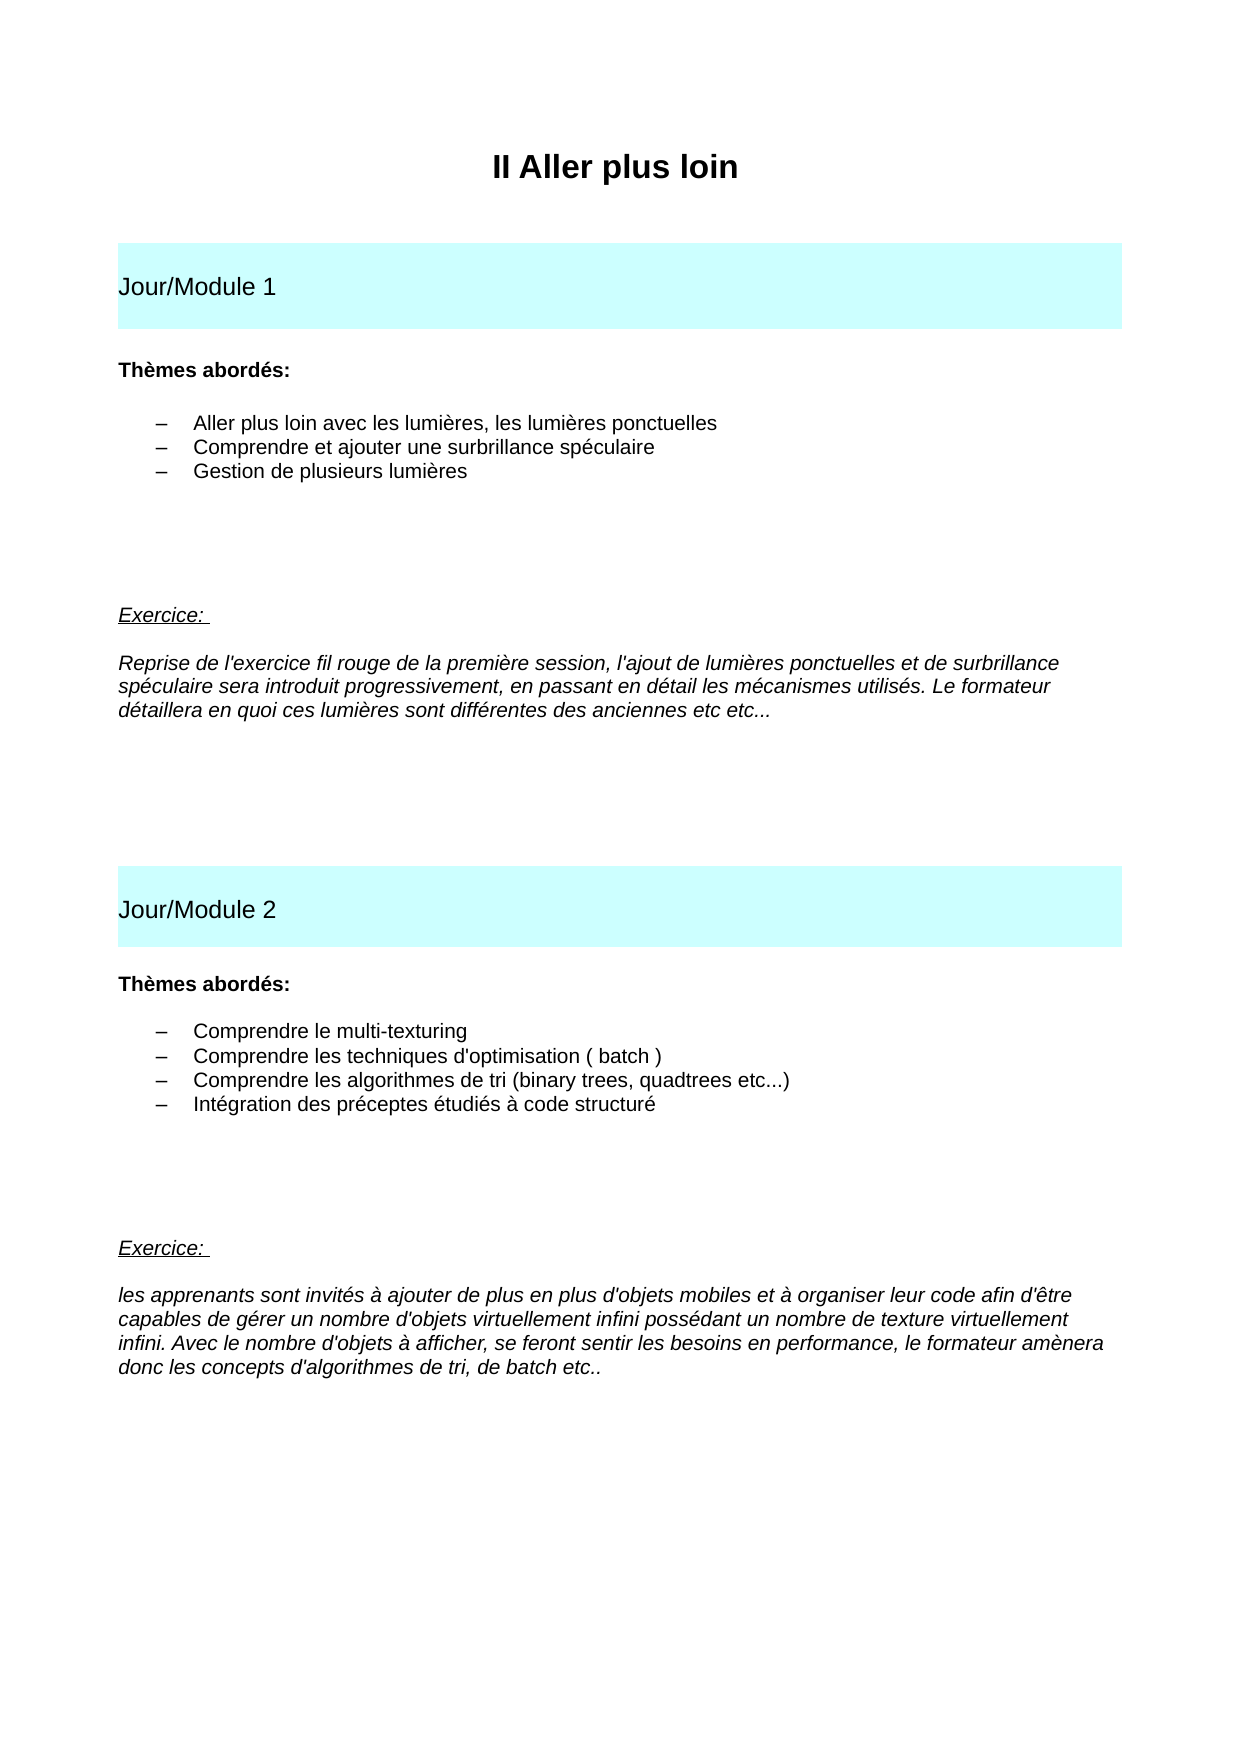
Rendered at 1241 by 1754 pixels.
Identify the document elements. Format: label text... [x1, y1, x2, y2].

text Jour/Module 1 [118, 272, 1122, 300]
list Comprendre et ajouter une surbrillance spéculaire [156, 434, 1122, 459]
text Exercice: [118, 1235, 1122, 1259]
text Exercice: [118, 602, 1122, 626]
text les apprenants sont invités à ajouter de plus en plus d'objets mobiles et à organiser leur code afin d'être capables de gérer un nombre d'objets virtuellement infini possédant un nombre de texture virtuellement infini. Avec le nombre d'objets à afficher, se feront sentir les besoins en performance, le formateur amènera donc les concepts d'algorithmes de tri, de batch etc.. [118, 1283, 1122, 1379]
list Comprendre les algorithmes de tri (binary trees, quadtrees etc...) [156, 1067, 1122, 1092]
text Reprise de l'exercice fil rouge de la première session, l'ajout de lumières ponctuelles et de surbrillance spéculaire sera introduit progressivement, en passant en détail les mécanismes utilisés. Le formateur détaillera en quoi ces lumières sont différentes des anciennes etc etc... [118, 650, 1122, 722]
text Jour/Module 2 [118, 895, 1122, 923]
text Thèmes abordés: [118, 971, 1122, 995]
list Comprendre les techniques d'optimisation ( batch ) [156, 1043, 1122, 1067]
text II Aller plus loin [118, 147, 1122, 185]
list Aller plus loin avec les lumières, les lumières ponctuelles [156, 411, 1122, 434]
text Thèmes abordés: [118, 358, 1122, 382]
list Gestion de plusieurs lumières [156, 459, 1122, 483]
list Intégration des préceptes étudiés à code structuré [156, 1092, 1122, 1116]
list Comprendre le multi-texturing [156, 1019, 1122, 1043]
